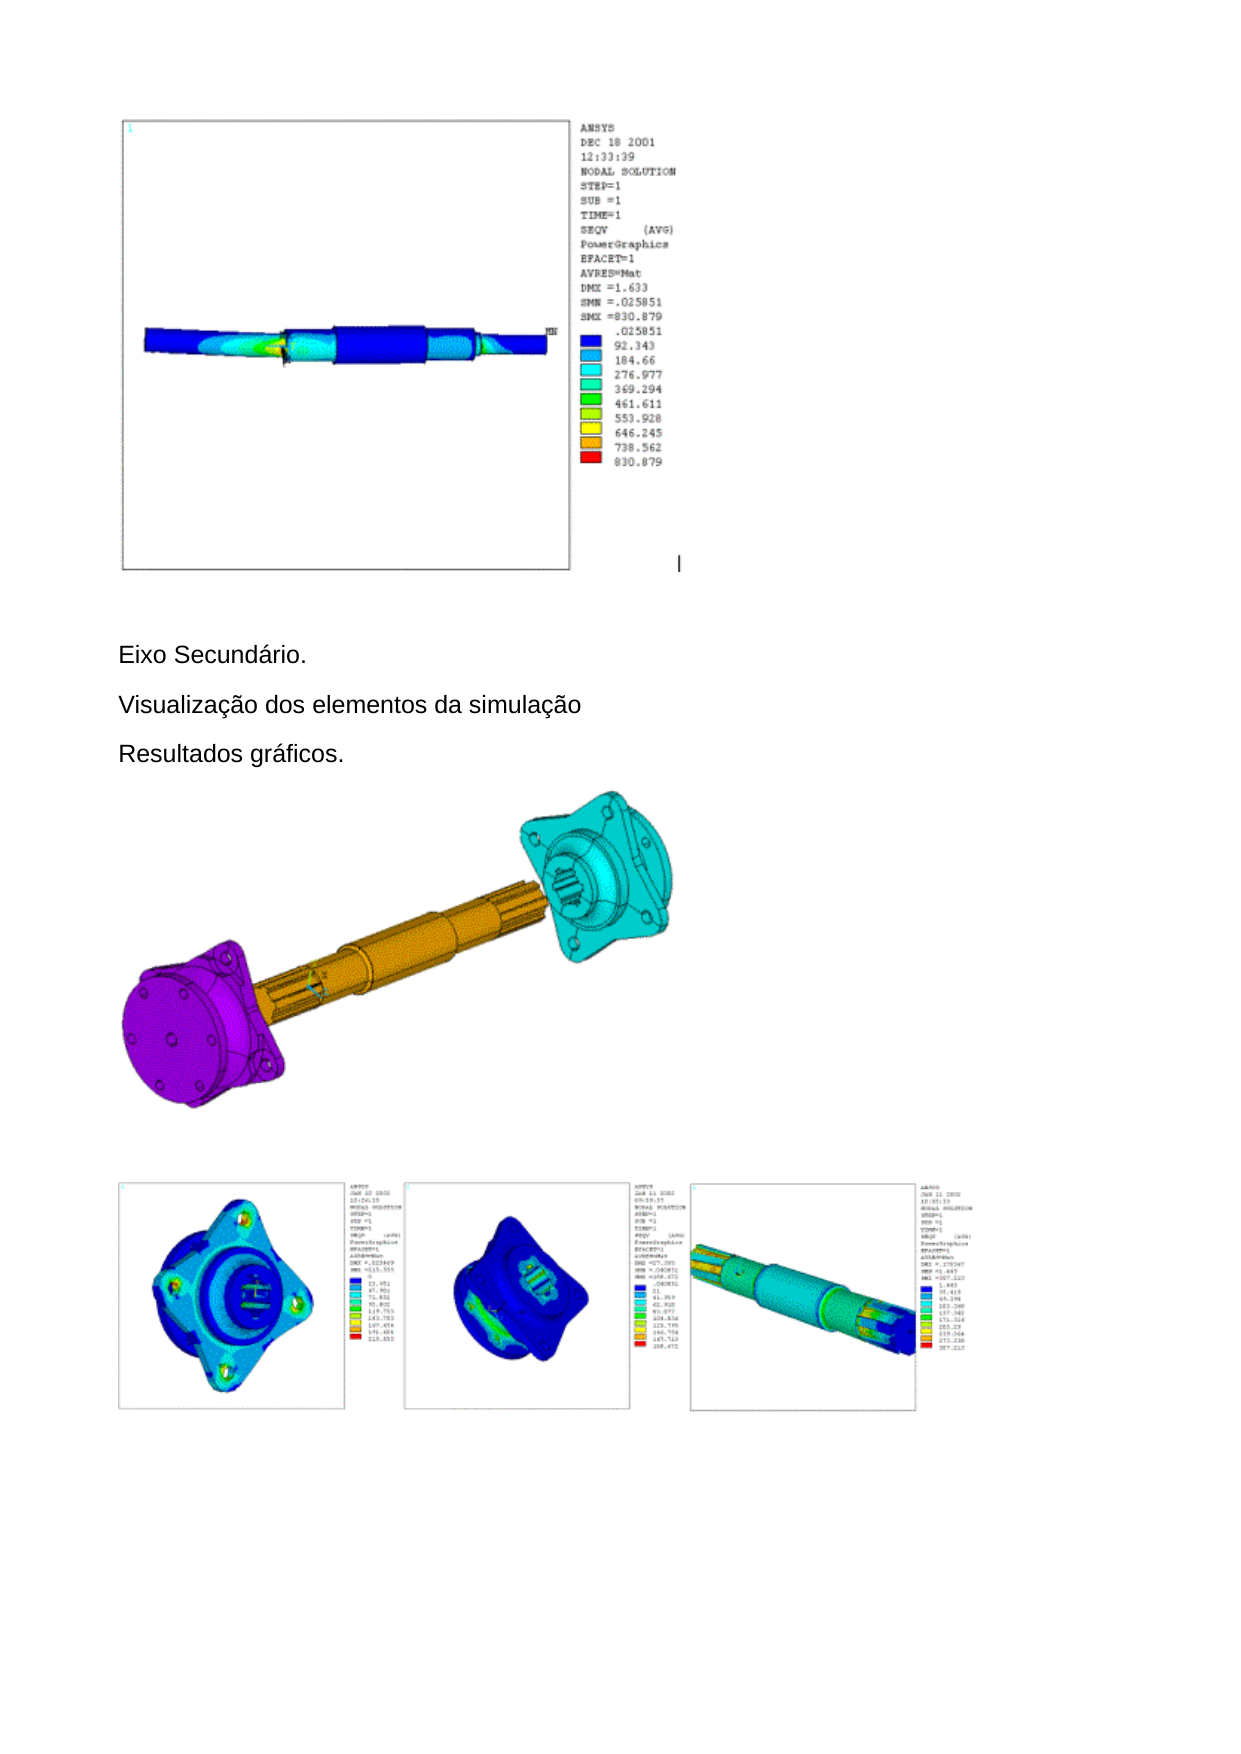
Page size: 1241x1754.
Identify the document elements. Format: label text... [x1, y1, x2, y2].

picture [118, 787, 689, 1113]
text Resultados gráficos. [118, 739, 1122, 767]
picture [118, 118, 689, 572]
text Visualização dos elementos da simulação [118, 689, 1122, 718]
picture [118, 1182, 974, 1413]
text Eixo Secundário. [118, 641, 1122, 669]
